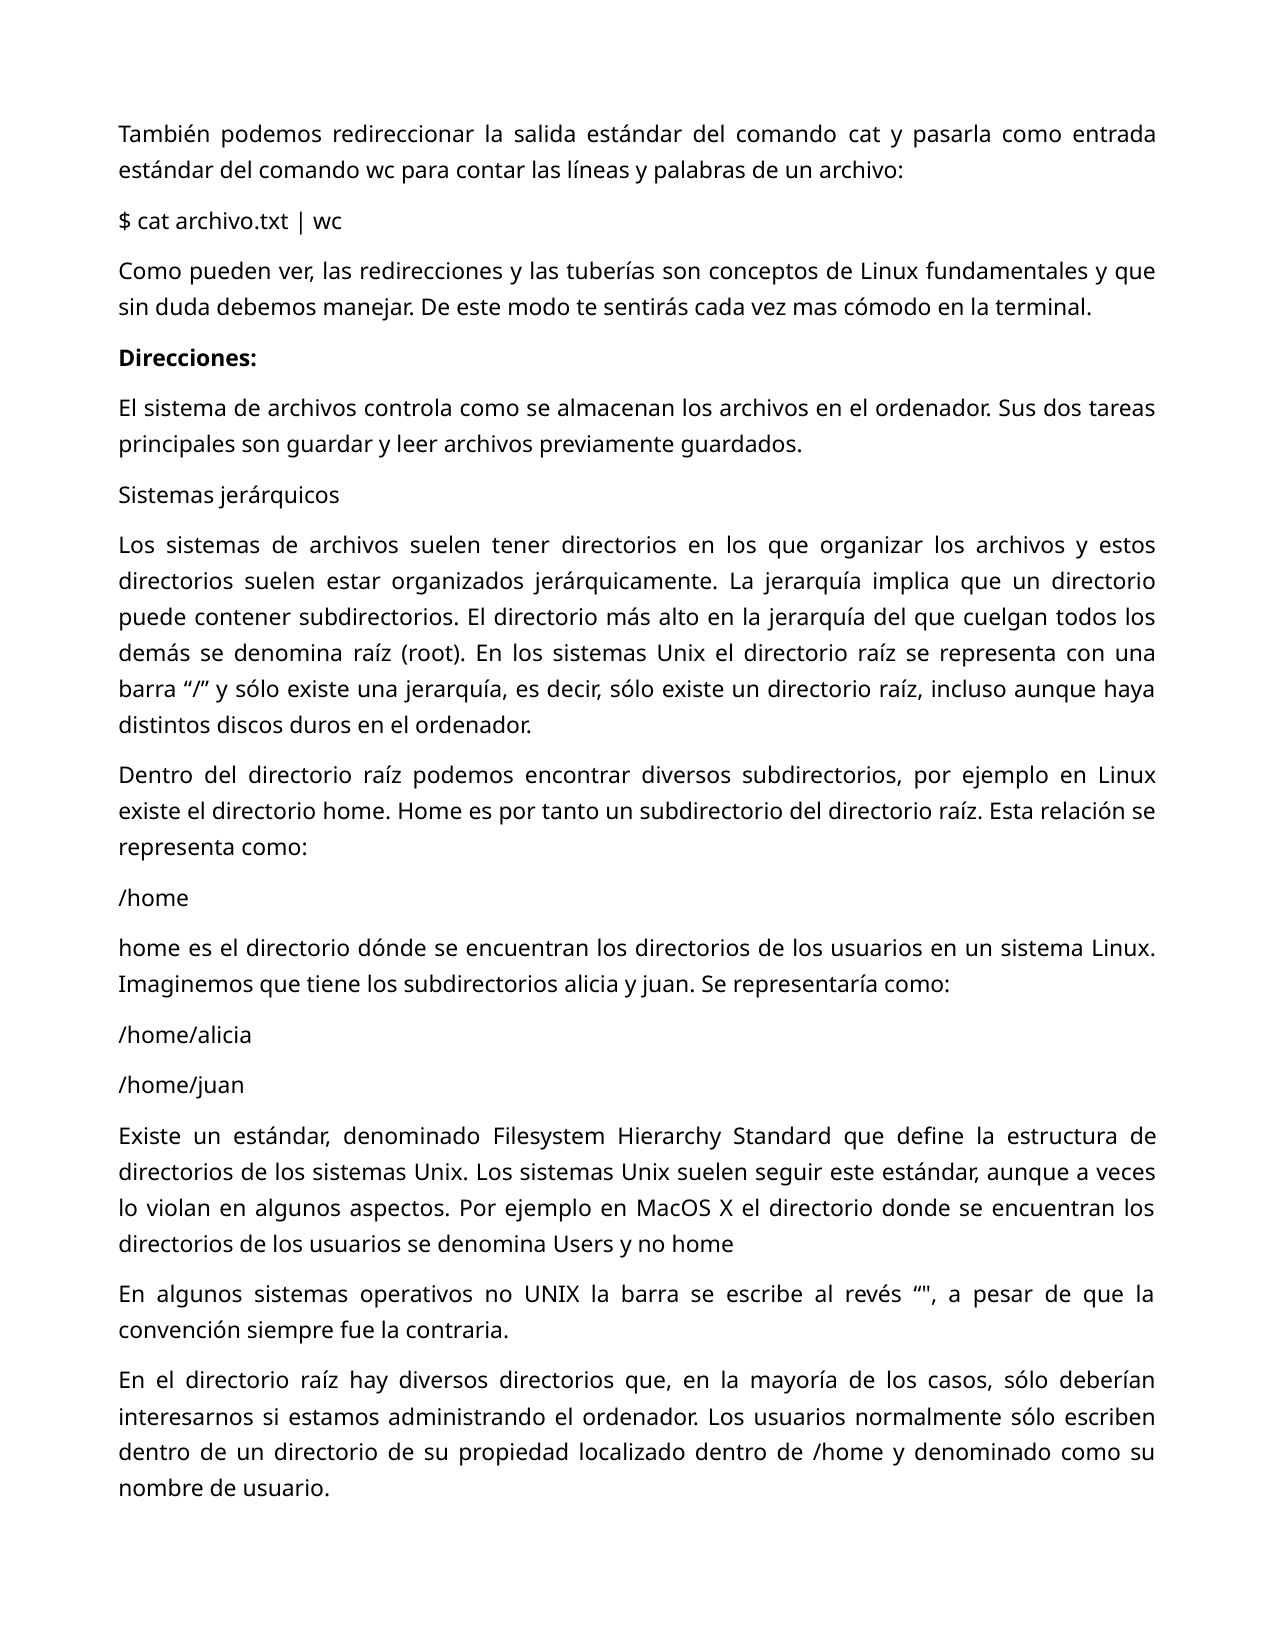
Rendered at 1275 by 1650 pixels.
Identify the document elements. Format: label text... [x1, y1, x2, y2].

text home es el directorio dónde se encuentran los directorios de los usuarios en un sistema Linux. Imaginemos que tiene los subdirectorios alicia y juan. Se representaría como: [118, 932, 1157, 999]
text También podemos redireccionar la salida estándar del comando cat y pasarla como entrada estándar del comando wc para contar las líneas y palabras de un archivo: [118, 118, 1157, 185]
text Los sistemas de archivos suelen tener directorios en los que organizar los archivos y estos directorios suelen estar organizados jerárquicamente. La jerarquía implica que un directorio puede contener subdirectorios. El directorio más alto en la jerarquía del que cuelgan todos los demás se denomina raíz (root). En los sistemas Unix el directorio raíz se representa con una barra “/” y sólo existe una jerarquía, es decir, sólo existe un directorio raíz, incluso aunque haya distintos discos duros en el ordenador. [118, 529, 1157, 740]
text Como pueden ver, las redirecciones y las tuberías son conceptos de Linux fundamentales y que sin duda debemos manejar. De este modo te sentirás cada vez mas cómodo en la terminal. [118, 255, 1157, 322]
text En algunos sistemas operativos no UNIX la barra se escribe al revés “", a pesar de que la convención siempre fue la contraria. [118, 1278, 1157, 1345]
text $ cat archivo.txt | wc [118, 204, 1157, 236]
text Direcciones: [118, 342, 1157, 373]
text Dentro del directorio raíz podemos encontrar diversos subdirectorios, por ejemplo en Linux existe el directorio home. Home es por tanto un subdirectorio del directorio raíz. Esta relación se representa como: [118, 759, 1157, 862]
text Existe un estándar, denominado Filesystem Hierarchy Standard que define la estructura de directorios de los sistemas Unix. Los sistemas Unix suelen seguir este estándar, aunque a veces lo violan en algunos aspectos. Por ejemplo en MacOS X el directorio donde se encuentran los directorios de los usuarios se denomina Users y no home [118, 1120, 1157, 1259]
text /home/alicia [118, 1019, 1157, 1050]
text En el directorio raíz hay diversos directorios que, en la mayoría de los casos, sólo deberían interesarnos si estamos administrando el ordenador. Los usuarios normalmente sólo escriben dentro de un directorio de su propiedad localizado dentro de /home y denominado como su nombre de usuario. [118, 1364, 1157, 1503]
text /home [118, 882, 1157, 913]
text Sistemas jerárquicos [118, 478, 1157, 510]
text El sistema de archivos controla como se almacenan los archivos en el ordenador. Sus dos tareas principales son guardar y leer archivos previamente guardados. [118, 392, 1157, 459]
text /home/juan [118, 1069, 1157, 1100]
